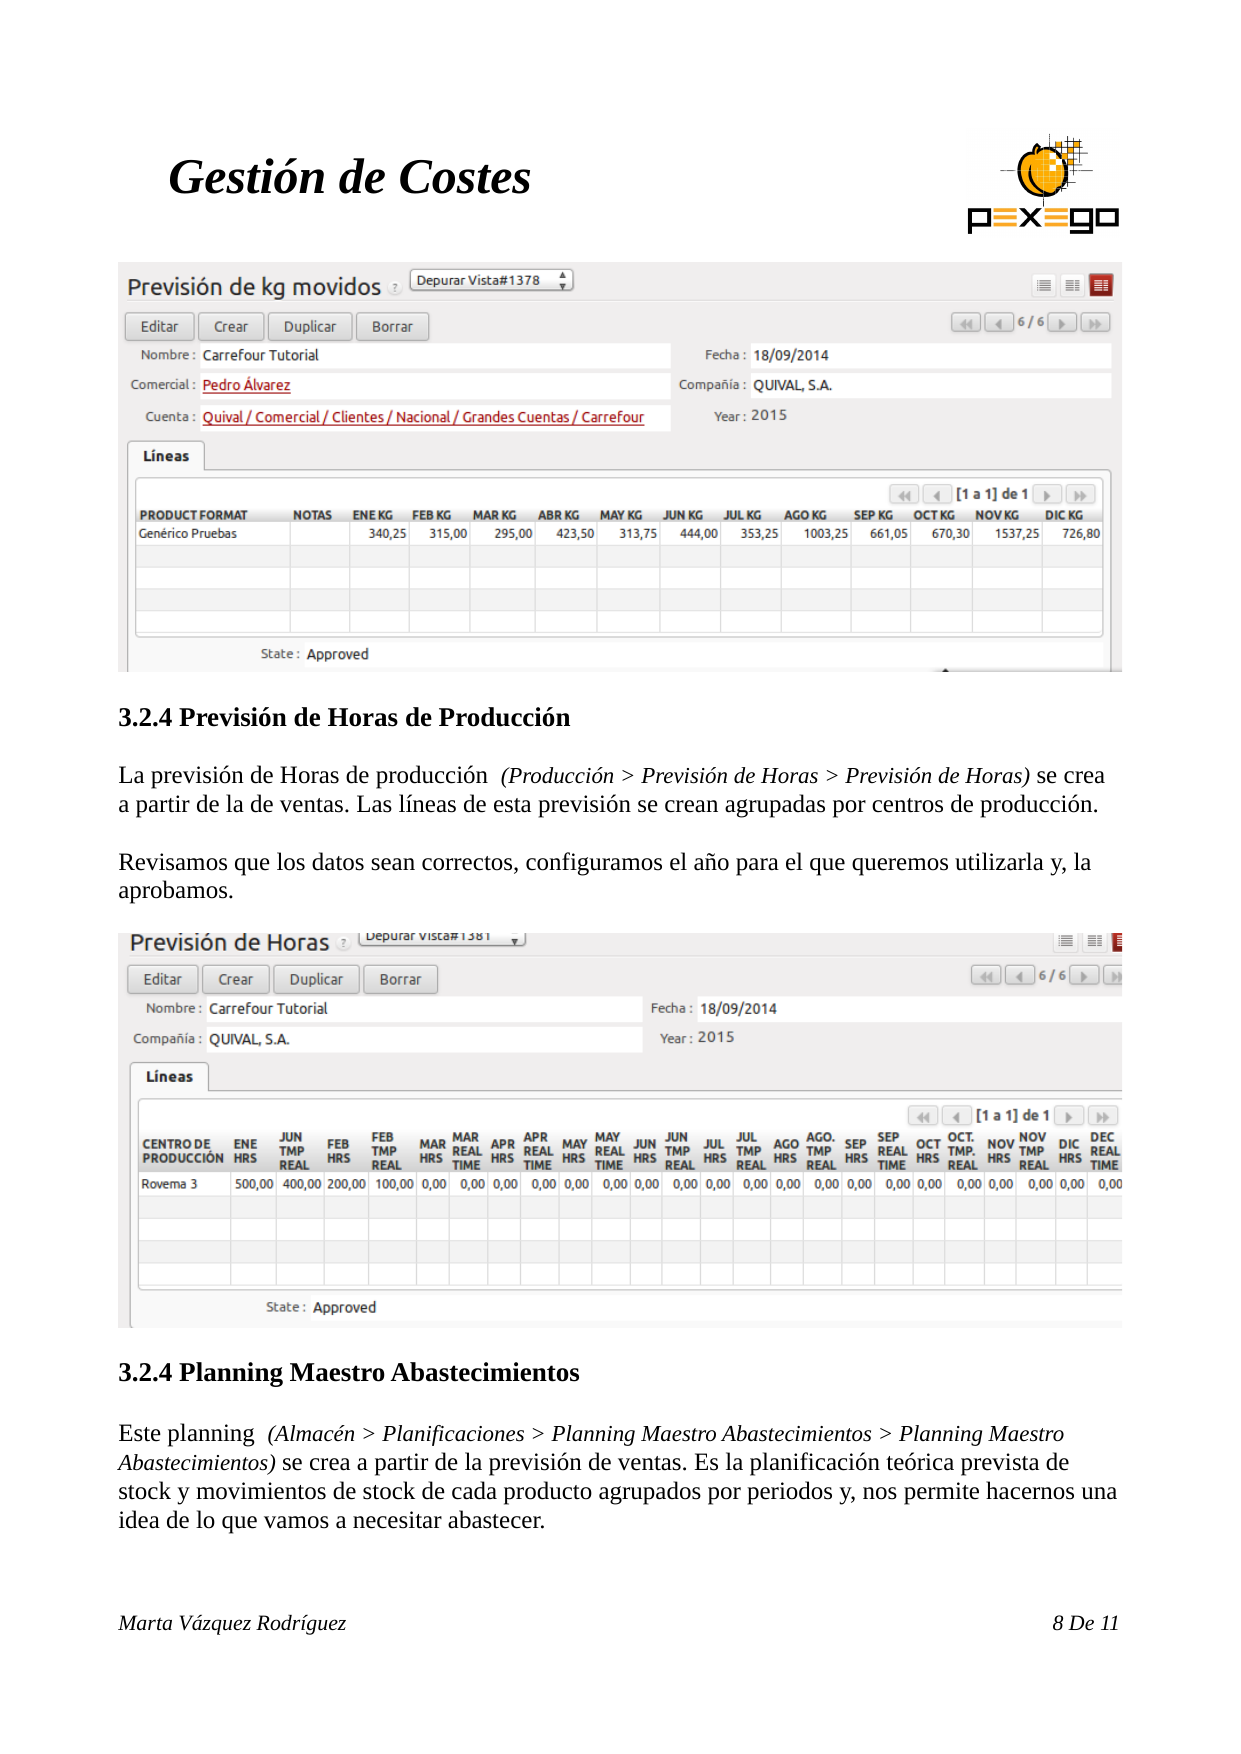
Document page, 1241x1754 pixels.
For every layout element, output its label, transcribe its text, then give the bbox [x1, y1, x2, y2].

picture [966, 128, 1121, 238]
text 3.2.4 Planning Maestro Abastecimientos [118, 1356, 1122, 1387]
text Revisamos que los datos sean correctos, configuramos el año para el que queremos utilizarla y, la aprobamos. [118, 847, 1122, 904]
picture [118, 262, 1123, 672]
text 3.2.4 Previsión de Horas de Producción [118, 701, 1122, 732]
picture [118, 933, 1123, 1328]
text La previsión de Horas de producción (Producción > Previsión de Horas > Previsión de Horas) se crea a partir de la de ventas. Las líneas de esta previsión se crean agrupadas por centros de producción. [118, 761, 1122, 818]
text Este planning (Almacén > Planificaciones > Planning Maestro Abastecimientos > Planning Maestro Abastecimientos) se crea a partir de la previsión de ventas. Es la planificación teórica prevista de stock y movimientos de stock de cada producto agrupados por periodos y, nos permite hacernos una idea de lo que vamos a necesitar abastecer. [118, 1418, 1122, 1533]
